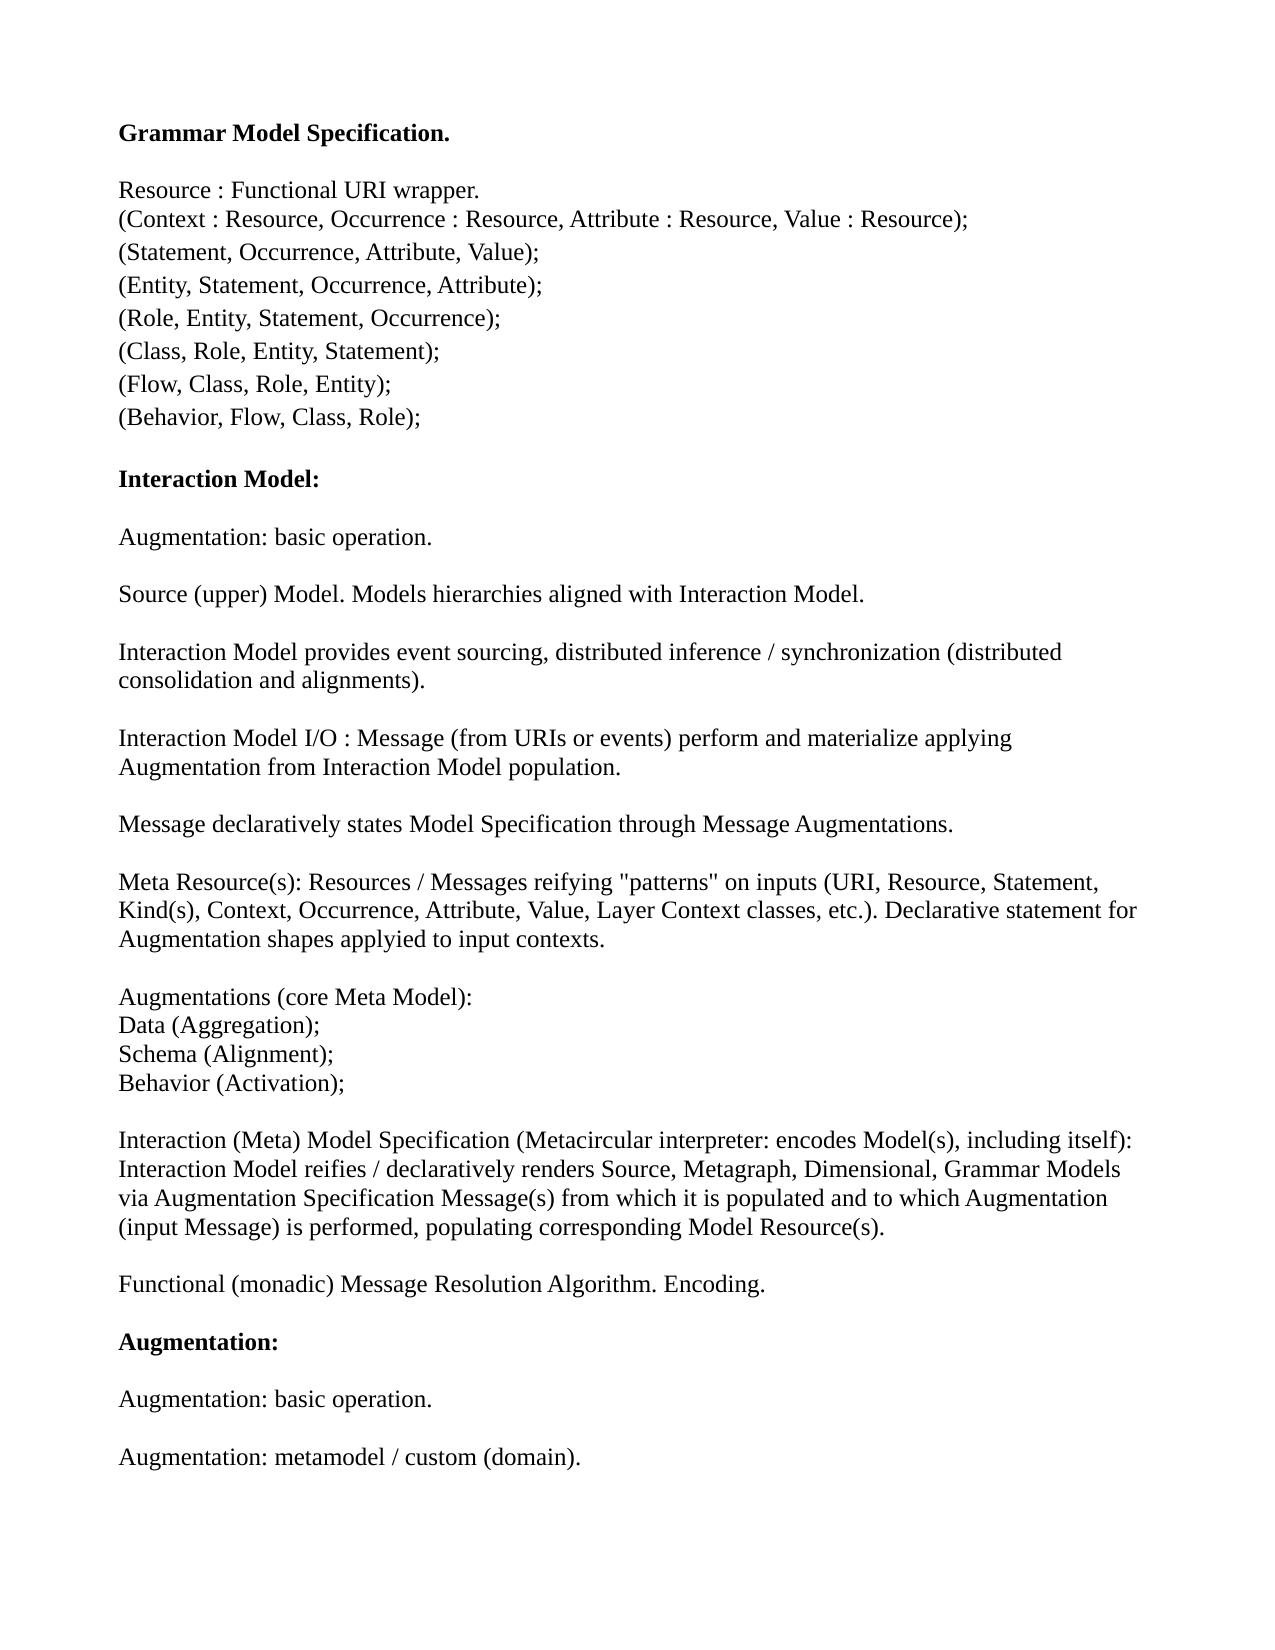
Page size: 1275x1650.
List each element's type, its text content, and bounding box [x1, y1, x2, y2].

text Augmentations (core Meta Model): [118, 982, 1157, 1011]
text Message declaratively states Model Specification through Message Augmentations. [118, 809, 1157, 838]
text Behavior (Activation); [118, 1068, 1157, 1097]
text Data (Aggregation); [118, 1011, 1157, 1039]
text (Entity, Statement, Occurrence, Attribute); (Role, Entity, Statement, Occurrence); (Class, Role, Entity, Statement); (Flow, Class, Role, Entity); (Behavior, Flow, Class, Role); [118, 270, 1157, 431]
text Interaction Model provides event sourcing, distributed inference / synchronization (distributed consolidation and alignments). [118, 637, 1157, 694]
text Meta Resource(s): Resources / Messages reifying "patterns" on inputs (URI, Resource, Statement, Kind(s), Context, Occurrence, Attribute, Value, Layer Context classes, etc.). Declarative statement for Augmentation shapes applyied to input contexts. [118, 867, 1157, 953]
text Interaction (Meta) Model Specification (Metacircular interpreter: encodes Model(s), including itself): Interaction Model reifies / declaratively renders Source, Metagraph, Dimensional, Grammar Models via Augmentation Specification Message(s) from which it is populated and to which Augmentation (input Message) is performed, populating corresponding Model Resource(s). [118, 1126, 1157, 1241]
text (Context : Resource, Occurrence : Resource, Attribute : Resource, Value : Resource); [118, 204, 1157, 233]
text Augmentation: basic operation. [118, 522, 1157, 551]
text Augmentation: [118, 1327, 1157, 1356]
text (Statement, Occurrence, Attribute, Value); [118, 237, 1157, 266]
text Schema (Alignment); [118, 1039, 1157, 1068]
text Source (upper) Model. Models hierarchies aligned with Interaction Model. [118, 579, 1157, 608]
text Grammar Model Specification. [118, 118, 1157, 147]
text Interaction Model I/O : Message (from URIs or events) perform and materialize applying Augmentation from Interaction Model population. [118, 723, 1157, 781]
text Functional (monadic) Message Resolution Algorithm. Encoding. [118, 1269, 1157, 1298]
text Augmentation: basic operation. [118, 1384, 1157, 1413]
text Interaction Model: [118, 464, 1157, 493]
text Resource : Functional URI wrapper. [118, 176, 1157, 204]
text Augmentation: metamodel / custom (domain). [118, 1442, 1157, 1471]
